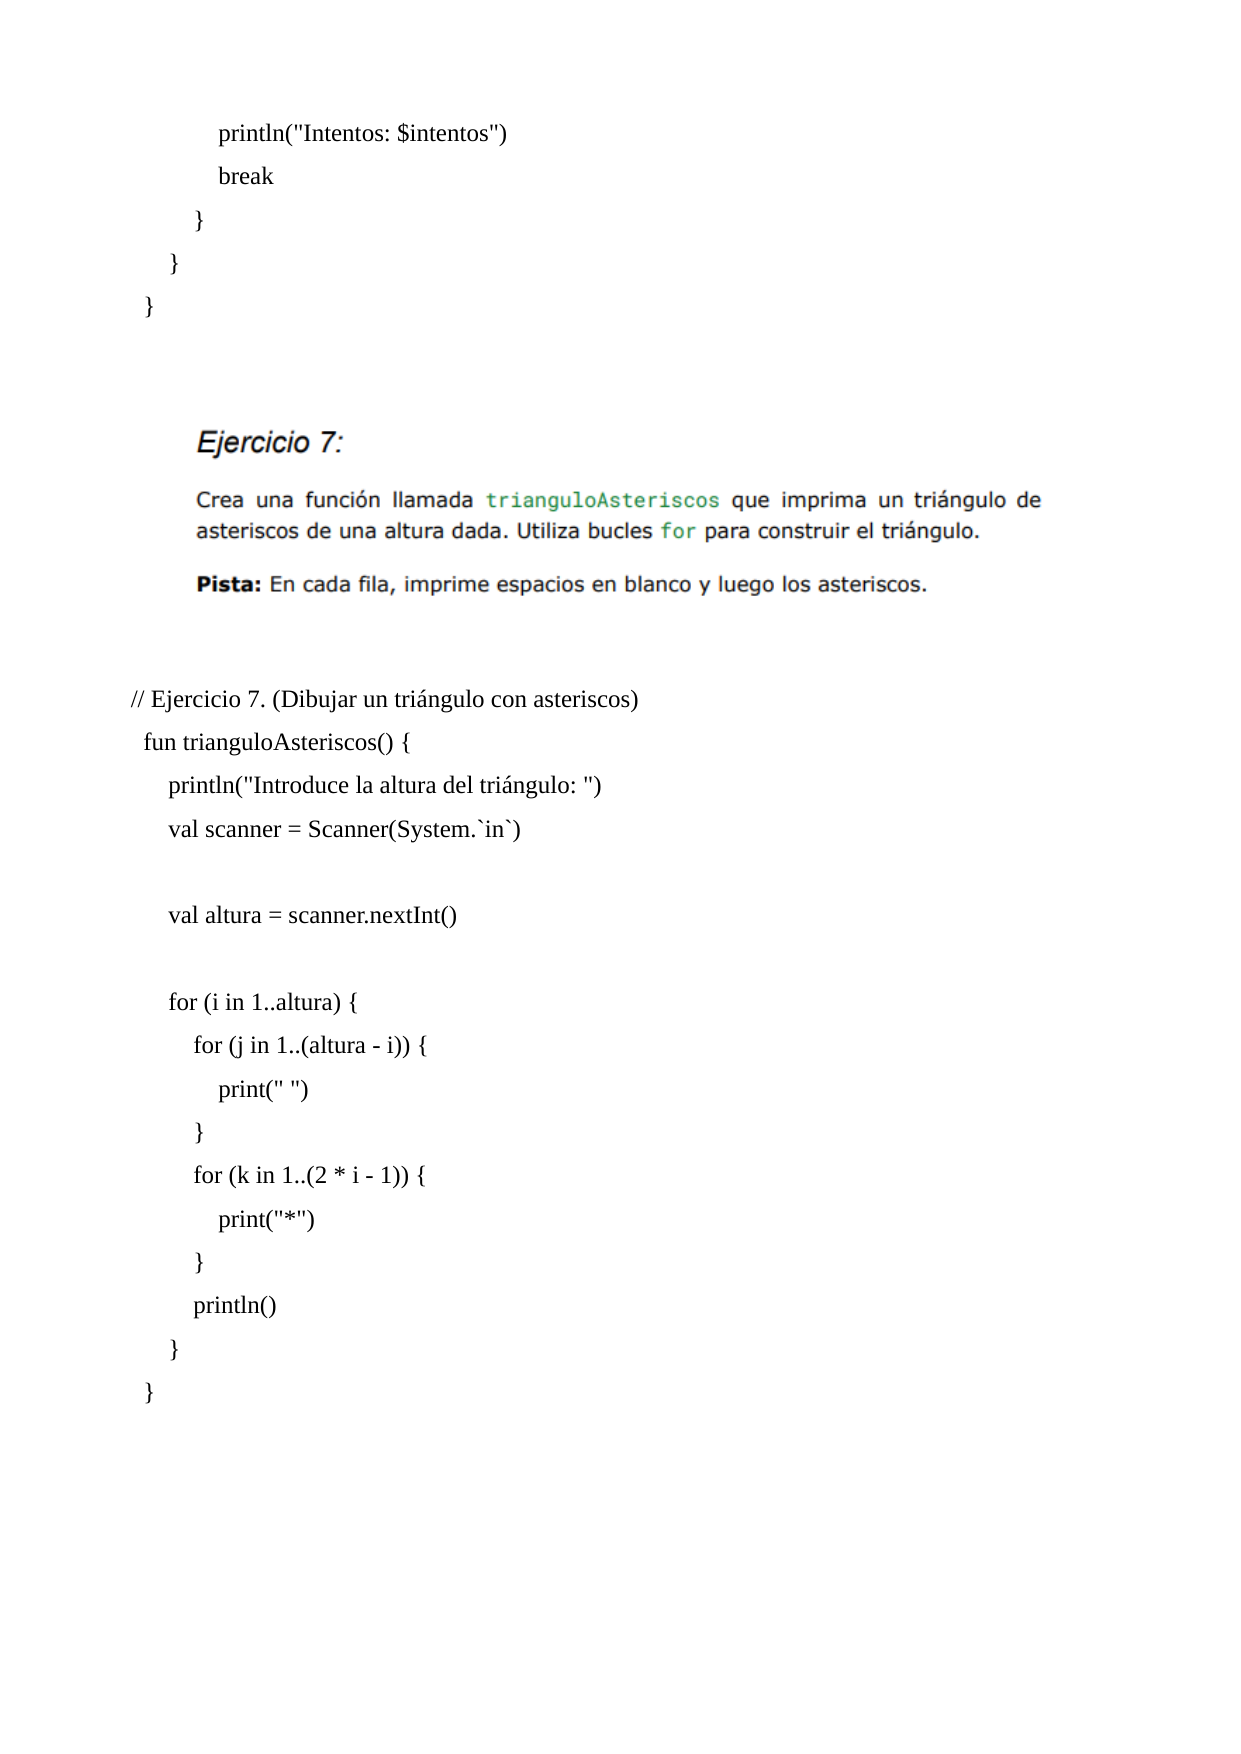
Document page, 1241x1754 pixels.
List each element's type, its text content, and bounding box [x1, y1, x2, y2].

text } [118, 1117, 1122, 1146]
text println() [118, 1290, 1122, 1319]
text print(" ") [118, 1074, 1122, 1102]
text } [118, 205, 1122, 233]
text } [118, 1377, 1122, 1406]
text } [118, 248, 1122, 277]
picture [118, 378, 1123, 669]
text for (k in 1..(2 * i - 1)) { [118, 1160, 1122, 1189]
text } [118, 291, 1122, 320]
text fun trianguloAsteriscos() { [118, 727, 1122, 756]
text println("Intentos: $intentos") [118, 118, 1122, 147]
text println("Introduce la altura del triángulo: ") [118, 770, 1122, 799]
text } [118, 1247, 1122, 1276]
text val scanner = Scanner(System.`in`) [118, 814, 1122, 842]
text break [118, 161, 1122, 190]
text print("*") [118, 1204, 1122, 1232]
text for (j in 1..(altura - i)) { [118, 1030, 1122, 1059]
text val altura = scanner.nextInt() [118, 900, 1122, 929]
text // Ejercicio 7. (Dibujar un triángulo con asteriscos) [118, 684, 1122, 712]
text } [118, 1334, 1122, 1362]
text for (i in 1..altura) { [118, 987, 1122, 1016]
